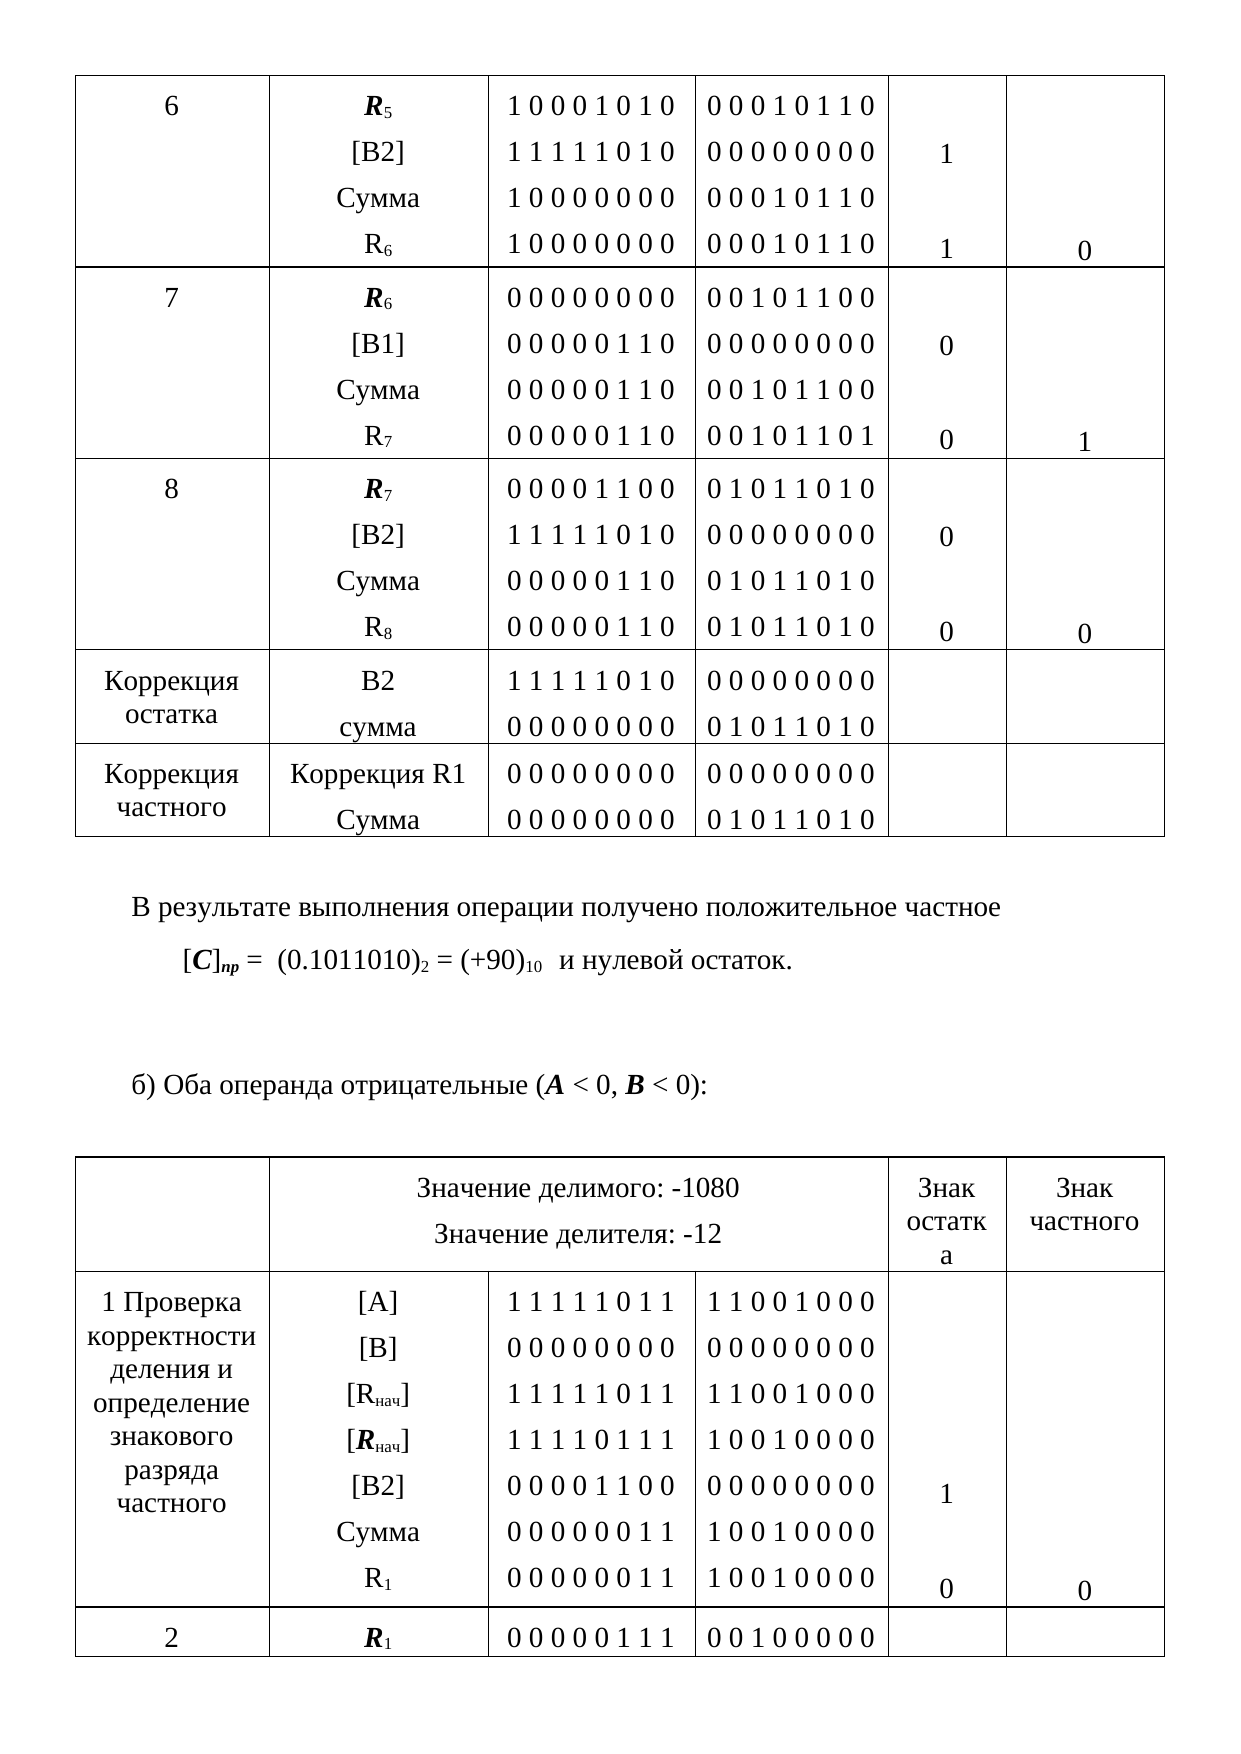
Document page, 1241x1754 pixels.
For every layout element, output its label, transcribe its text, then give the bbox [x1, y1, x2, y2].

table_cell 1 1 1 1 1 0 1 1 0 0 0 0 0 0 0 0 1 1 1 1 1 0 1 1 1 1 1 1 0 1 1 1 0 0 0 0 1 1 0 0 0 0 0 0 0 0 1 1 0 0 0 0 0 0 1 1 [489, 1272, 695, 1606]
text [C]пр = (0.1011010)2 = (+90)10 и нулевой остаток. [75, 942, 1058, 976]
table_cell R1 [270, 1608, 488, 1656]
table_cell Коррекция R1 Сумма [270, 744, 488, 836]
table_cell 1 Проверка корректности деления и определение знакового разряда частного [76, 1272, 269, 1606]
table_cell 0 [1007, 76, 1164, 266]
table_cell 1 0 0 0 1 0 1 0 1 1 1 1 1 0 1 0 1 0 0 0 0 0 0 0 1 0 0 0 0 0 0 0 [489, 76, 695, 266]
table_cell 1 1 1 1 1 0 1 0 0 0 0 0 0 0 0 0 [489, 650, 695, 742]
table_cell 0 0 0 0 0 0 0 0 0 1 0 1 1 0 1 0 [696, 744, 888, 836]
table_cell 6 [76, 76, 269, 266]
table_cell 0 0 0 0 0 0 0 0 0 0 0 0 0 1 1 0 0 0 0 0 0 1 1 0 0 0 0 0 0 1 1 0 [489, 268, 695, 458]
table_cell [889, 1608, 1006, 1656]
table_cell 0 0 0 0 0 1 1 1 [489, 1608, 695, 1656]
table_cell [1007, 650, 1164, 742]
table_cell B2 сумма [270, 650, 488, 742]
table_cell 1 1 [889, 76, 1006, 266]
table_header Знак частного [1007, 1158, 1164, 1271]
table_cell Коррекция частного [76, 744, 269, 836]
table_cell 1 1 0 0 1 0 0 0 0 0 0 0 0 0 0 0 1 1 0 0 1 0 0 0 1 0 0 1 0 0 0 0 0 0 0 0 0 0 0 0 1 0 0 1 0 0 0 0 1 0 0 1 0 0 0 0 [696, 1272, 888, 1606]
table_cell R7 [B2] Сумма R8 [270, 459, 488, 649]
table_cell [A] [B] [Rнач] [Rнач] [B2] Сумма R1 [270, 1272, 488, 1606]
table_cell 8 [76, 459, 269, 649]
table_cell 0 1 0 1 1 0 1 0 0 0 0 0 0 0 0 0 0 1 0 1 1 0 1 0 0 1 0 1 1 0 1 0 [696, 459, 888, 649]
table_cell 0 0 [889, 459, 1006, 649]
table_cell R6 [B1] Сумма R7 [270, 268, 488, 458]
table_cell R5 [B2] Сумма R6 [270, 76, 488, 266]
table_cell [1007, 1608, 1164, 1656]
table_cell 0 [1007, 459, 1164, 649]
table_cell [889, 744, 1006, 836]
table_cell 1 0 [889, 1272, 1006, 1606]
text В результате выполнения операции получено положительное частное [131, 889, 1163, 923]
table_cell 0 0 0 1 0 1 1 0 0 0 0 0 0 0 0 0 0 0 0 1 0 1 1 0 0 0 0 1 0 1 1 0 [696, 76, 888, 266]
table_cell [889, 650, 1006, 742]
table_cell 1 [1007, 268, 1164, 458]
table_cell 0 0 0 0 1 1 0 0 1 1 1 1 1 0 1 0 0 0 0 0 0 1 1 0 0 0 0 0 0 1 1 0 [489, 459, 695, 649]
table_cell 0 [1007, 1272, 1164, 1606]
text б) Оба операнда отрицательные (A < 0, B < 0): [75, 1067, 1058, 1101]
table_header Значение делимого: -1080 Значение делителя: -12 [270, 1158, 888, 1271]
table_cell 0 0 1 0 1 1 0 0 0 0 0 0 0 0 0 0 0 0 1 0 1 1 0 0 0 0 1 0 1 1 0 1 [696, 268, 888, 458]
table_cell [1007, 744, 1164, 836]
table_cell 0 0 1 0 0 0 0 0 [696, 1608, 888, 1656]
table_header [76, 1158, 269, 1271]
table_cell 0 0 [889, 268, 1006, 458]
table_cell 7 [76, 268, 269, 458]
table_cell 0 0 0 0 0 0 0 0 0 0 0 0 0 0 0 0 [489, 744, 695, 836]
table_cell 2 [76, 1608, 269, 1656]
table_cell Коррекция остатка [76, 650, 269, 742]
table_cell 0 0 0 0 0 0 0 0 0 1 0 1 1 0 1 0 [696, 650, 888, 742]
table_header Знак остатка [889, 1158, 1006, 1271]
